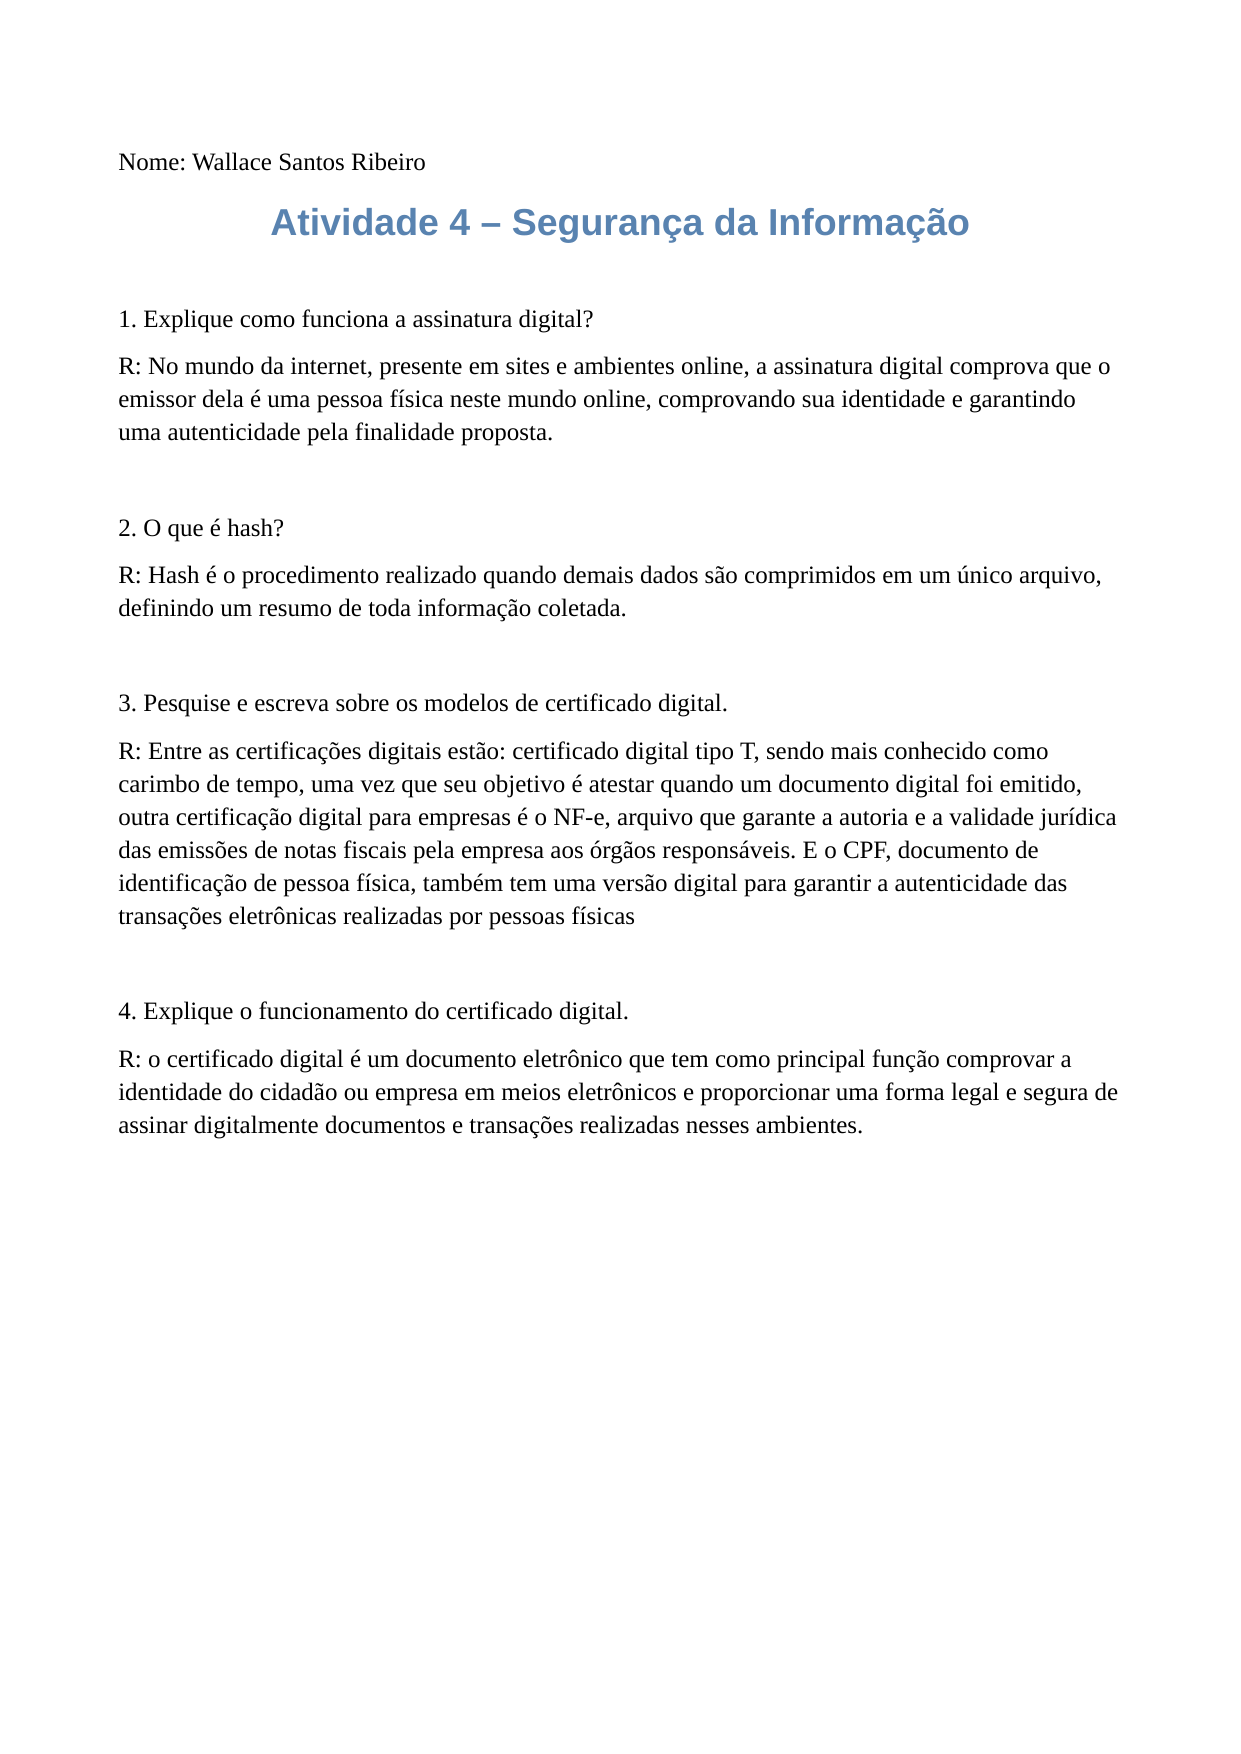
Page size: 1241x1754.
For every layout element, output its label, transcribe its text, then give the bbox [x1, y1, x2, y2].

subtitle Atividade 4 – Segurança da Informação [118, 201, 1122, 244]
text R: Entre as certificações digitais estão: certificado digital tipo T, sendo mais conhecido como carimbo de tempo, uma vez que seu objetivo é atestar quando um documento digital foi emitido, outra certificação digital para empresas é o NF-e, arquivo que garante a autoria e a validade jurídica das emissões de notas fiscais pela empresa aos órgãos responsáveis. E o CPF, documento de identificação de pessoa física, também tem uma versão digital para garantir a autenticidade das transações eletrônicas realizadas por pessoas físicas [118, 736, 1122, 930]
text 4. Explique o funcionamento do certificado digital. [118, 996, 1122, 1025]
text 2. O que é hash? [118, 513, 1122, 541]
text R: No mundo da internet, presente em sites e ambientes online, a assinatura digital comprova que o emissor dela é uma pessoa física neste mundo online, comprovando sua identidade e garantindo uma autenticidade pela finalidade proposta. [118, 351, 1122, 446]
text 1. Explique como funciona a assinatura digital? [118, 304, 1122, 333]
text 3. Pesquise e escreva sobre os modelos de certificado digital. [118, 688, 1122, 717]
text R: o certificado digital é um documento eletrônico que tem como principal função comprovar a identidade do cidadão ou empresa em meios eletrônicos e proporcionar uma forma legal e segura de assinar digitalmente documentos e transações realizadas nesses ambientes. [118, 1044, 1122, 1139]
text Nome: Wallace Santos Ribeiro [118, 147, 1122, 176]
text R: Hash é o procedimento realizado quando demais dados são comprimidos em um único arquivo, definindo um resumo de toda informação coletada. [118, 560, 1122, 622]
